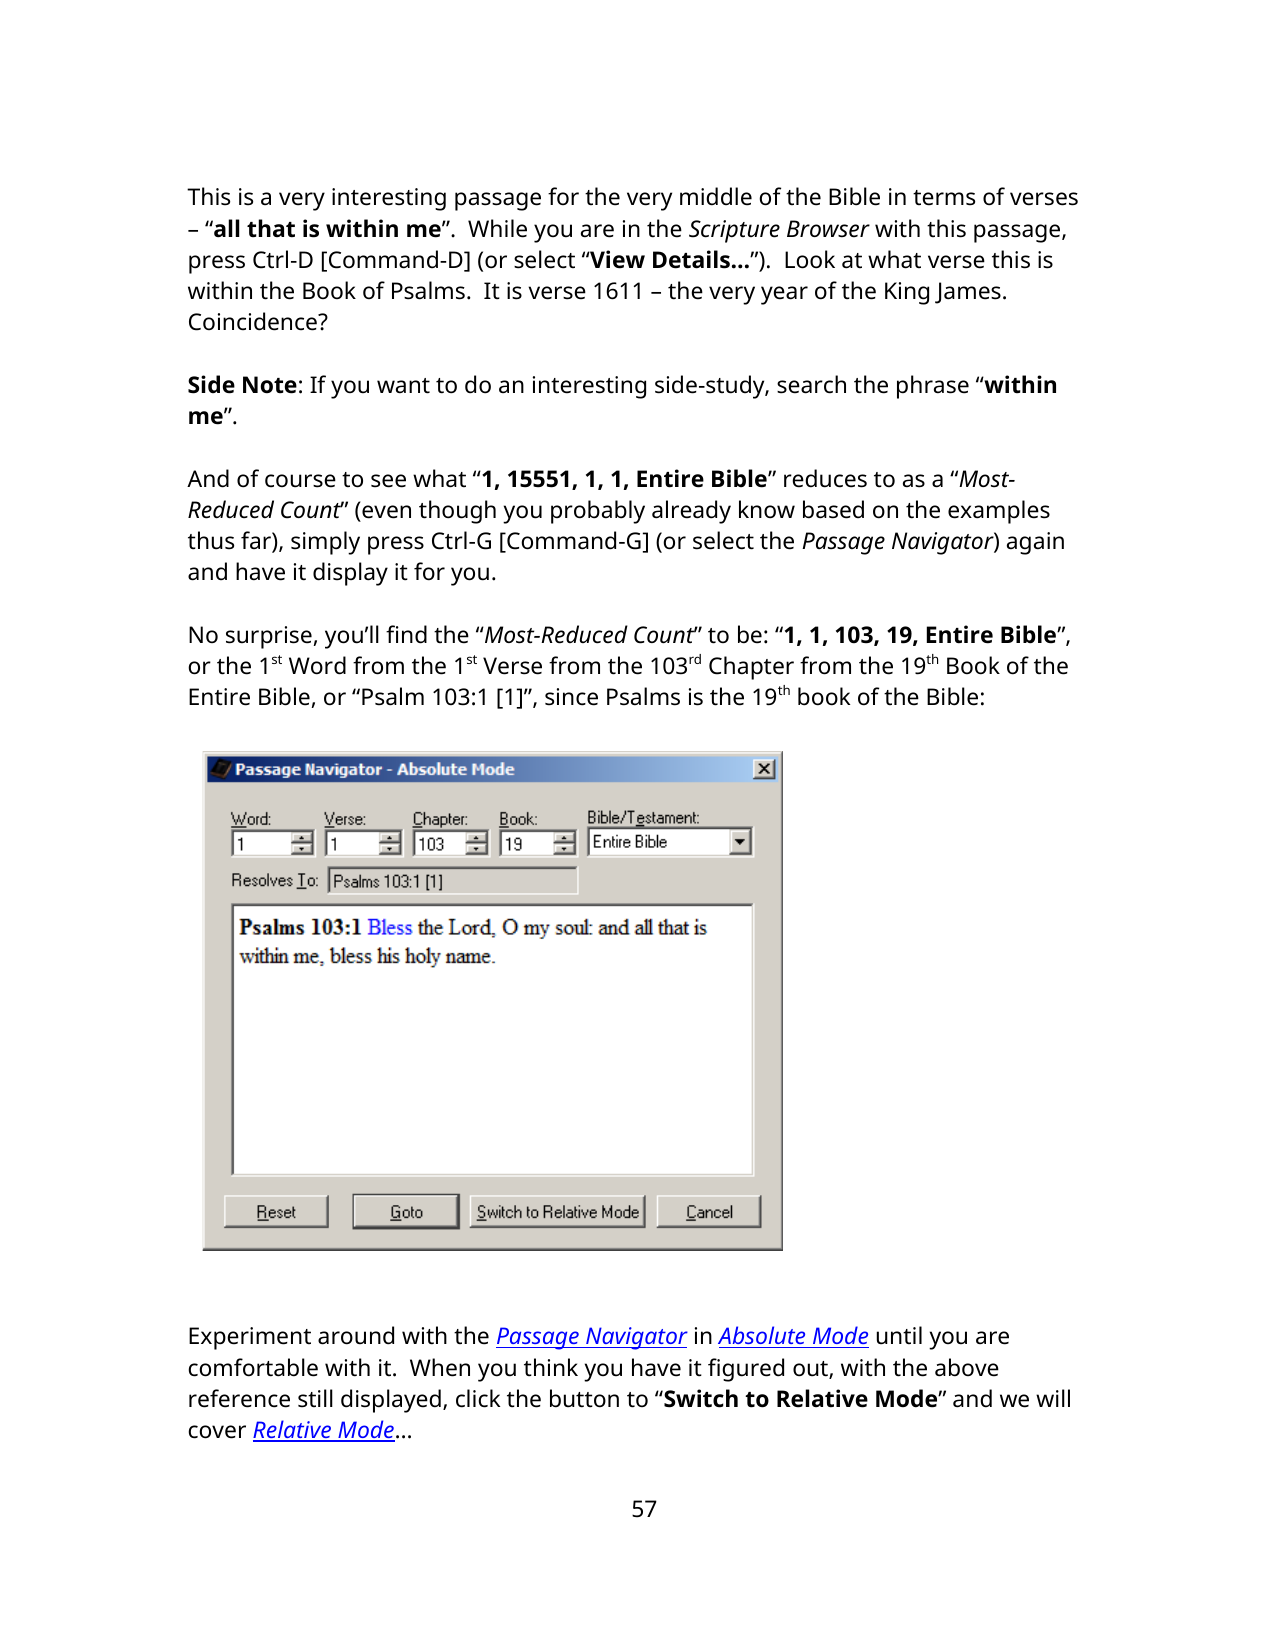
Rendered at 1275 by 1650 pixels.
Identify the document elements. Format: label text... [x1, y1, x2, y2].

text And of course to see what “1, 15551, 1, 1, Entire Bible” reduces to as a “Most-Reduced Count” (even though you probably already know based on the examples thus far), simply press Ctrl-G [Command-G] (or select the Passage Navigator) again and have it display it for you. [187, 462, 1087, 587]
text No surprise, you’ll find the “Most-Reduced Count” to be: “1, 1, 103, 19, Entire Bible”, or the 1st Word from the 1st Verse from the 103rd Chapter from the 19th Book of the Entire Bible, or “Psalm 103:1 [1]”, since Psalms is the 19th book of the Bible: [187, 619, 1087, 712]
text Side Note: If you want to do an interesting side-study, search the phrase “within me”. [187, 369, 1087, 431]
text This is a very interesting passage for the very middle of the Bible in terms of verses – “all that is within me”. While you are in the Scripture Browser with this passage, press Ctrl-D [Command-D] (or select “View Details…”). Look at what verse this is within the Book of Psalms. It is verse 1611 – the very year of the King James. Coincidence? [187, 181, 1087, 337]
picture [202, 751, 783, 1251]
text Experiment around with the Passage Navigator in Absolute Mode until you are comfortable with it. When you think you have it figured out, with the above reference still displayed, click the button to “Switch to Relative Mode” and we will cover Relative Mode… [187, 1320, 1087, 1445]
